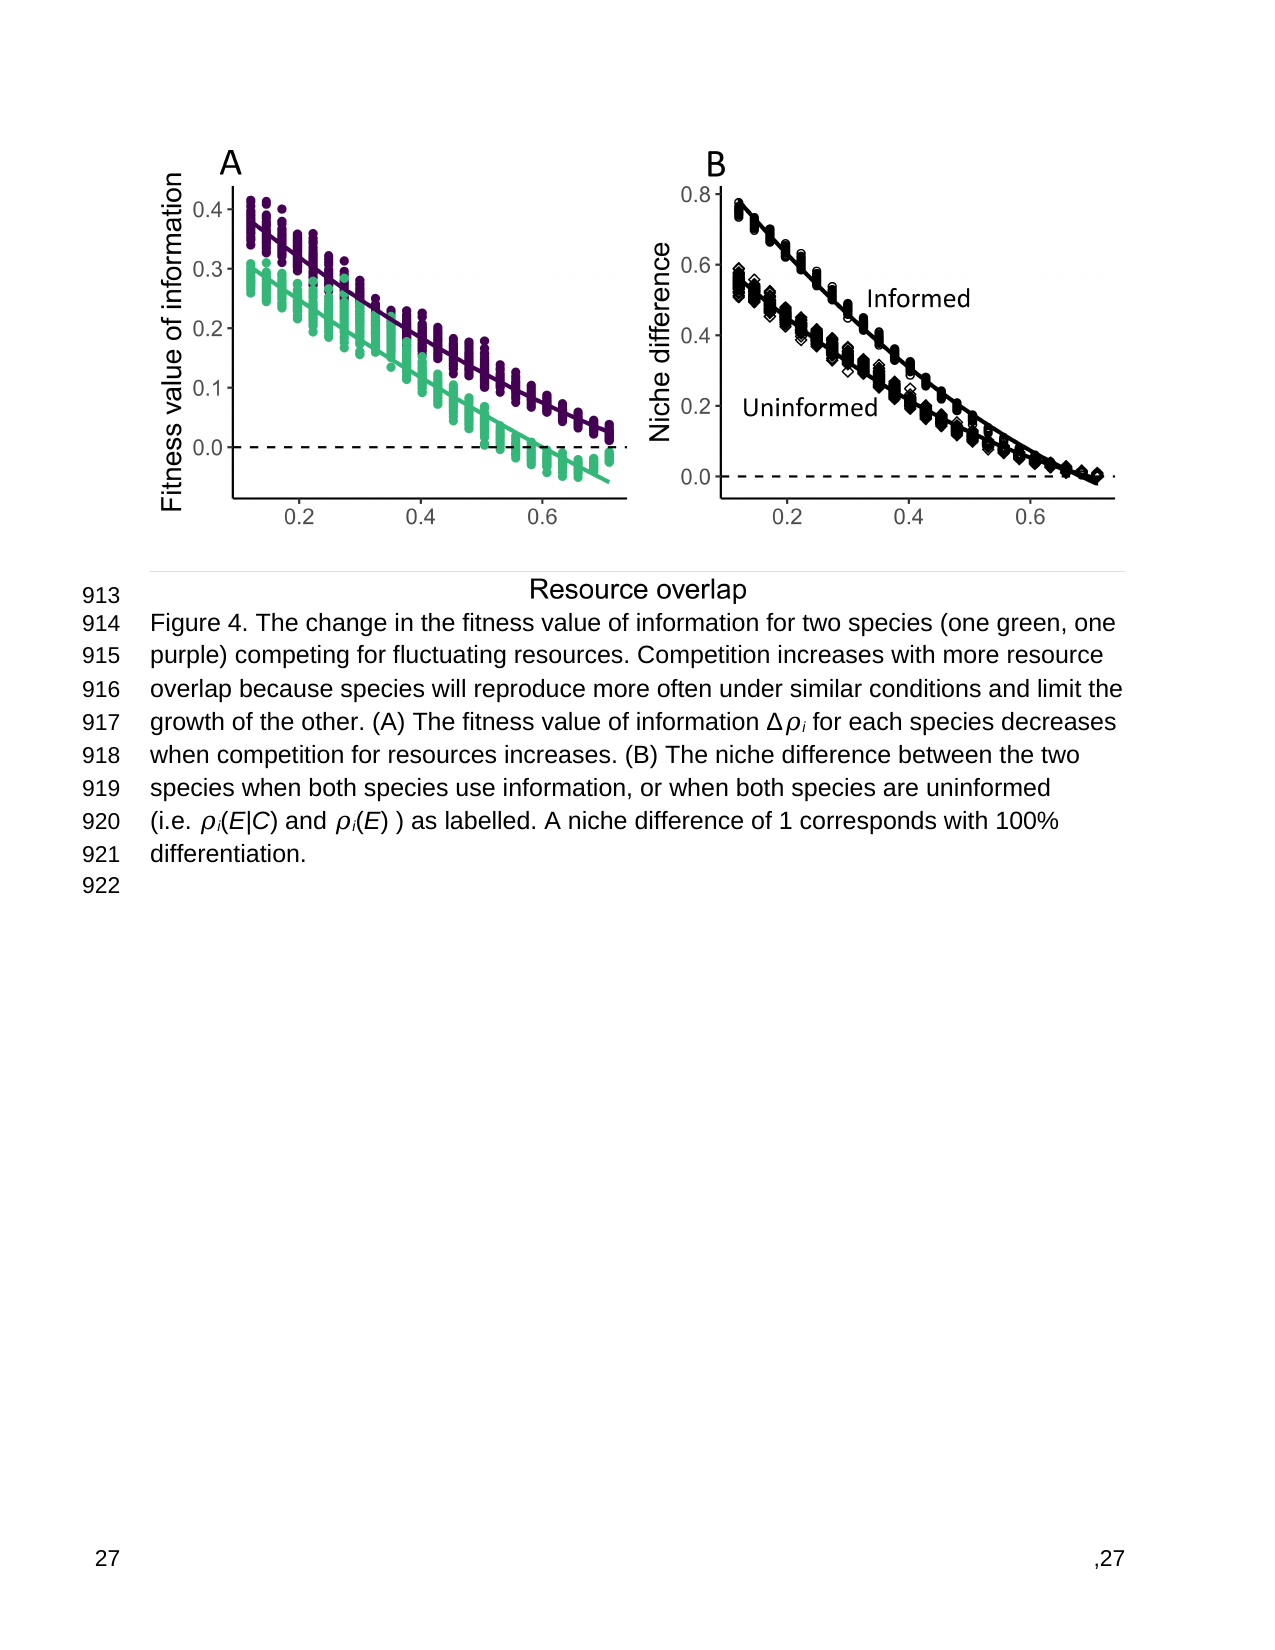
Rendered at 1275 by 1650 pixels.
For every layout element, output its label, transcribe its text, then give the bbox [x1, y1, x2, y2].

picture [150, 150, 1125, 604]
text Figure 4. The change in the fitness value of information for two species (one green, one purple) competing for fluctuating resources. Competition increases with more resource overlap because species will reproduce more often under similar conditions and limit the growth of the other. (A) The fitness value of information Δ𝜌i for each species decreases when competition for resources increases. (B) The niche difference between the two species when both species use information, or when both species are uninformed (i.e. 𝜌i(E|C) and 𝜌i(E) ) as labelled. A niche difference of 1 corresponds with 100% differentiation. [150, 607, 1125, 867]
